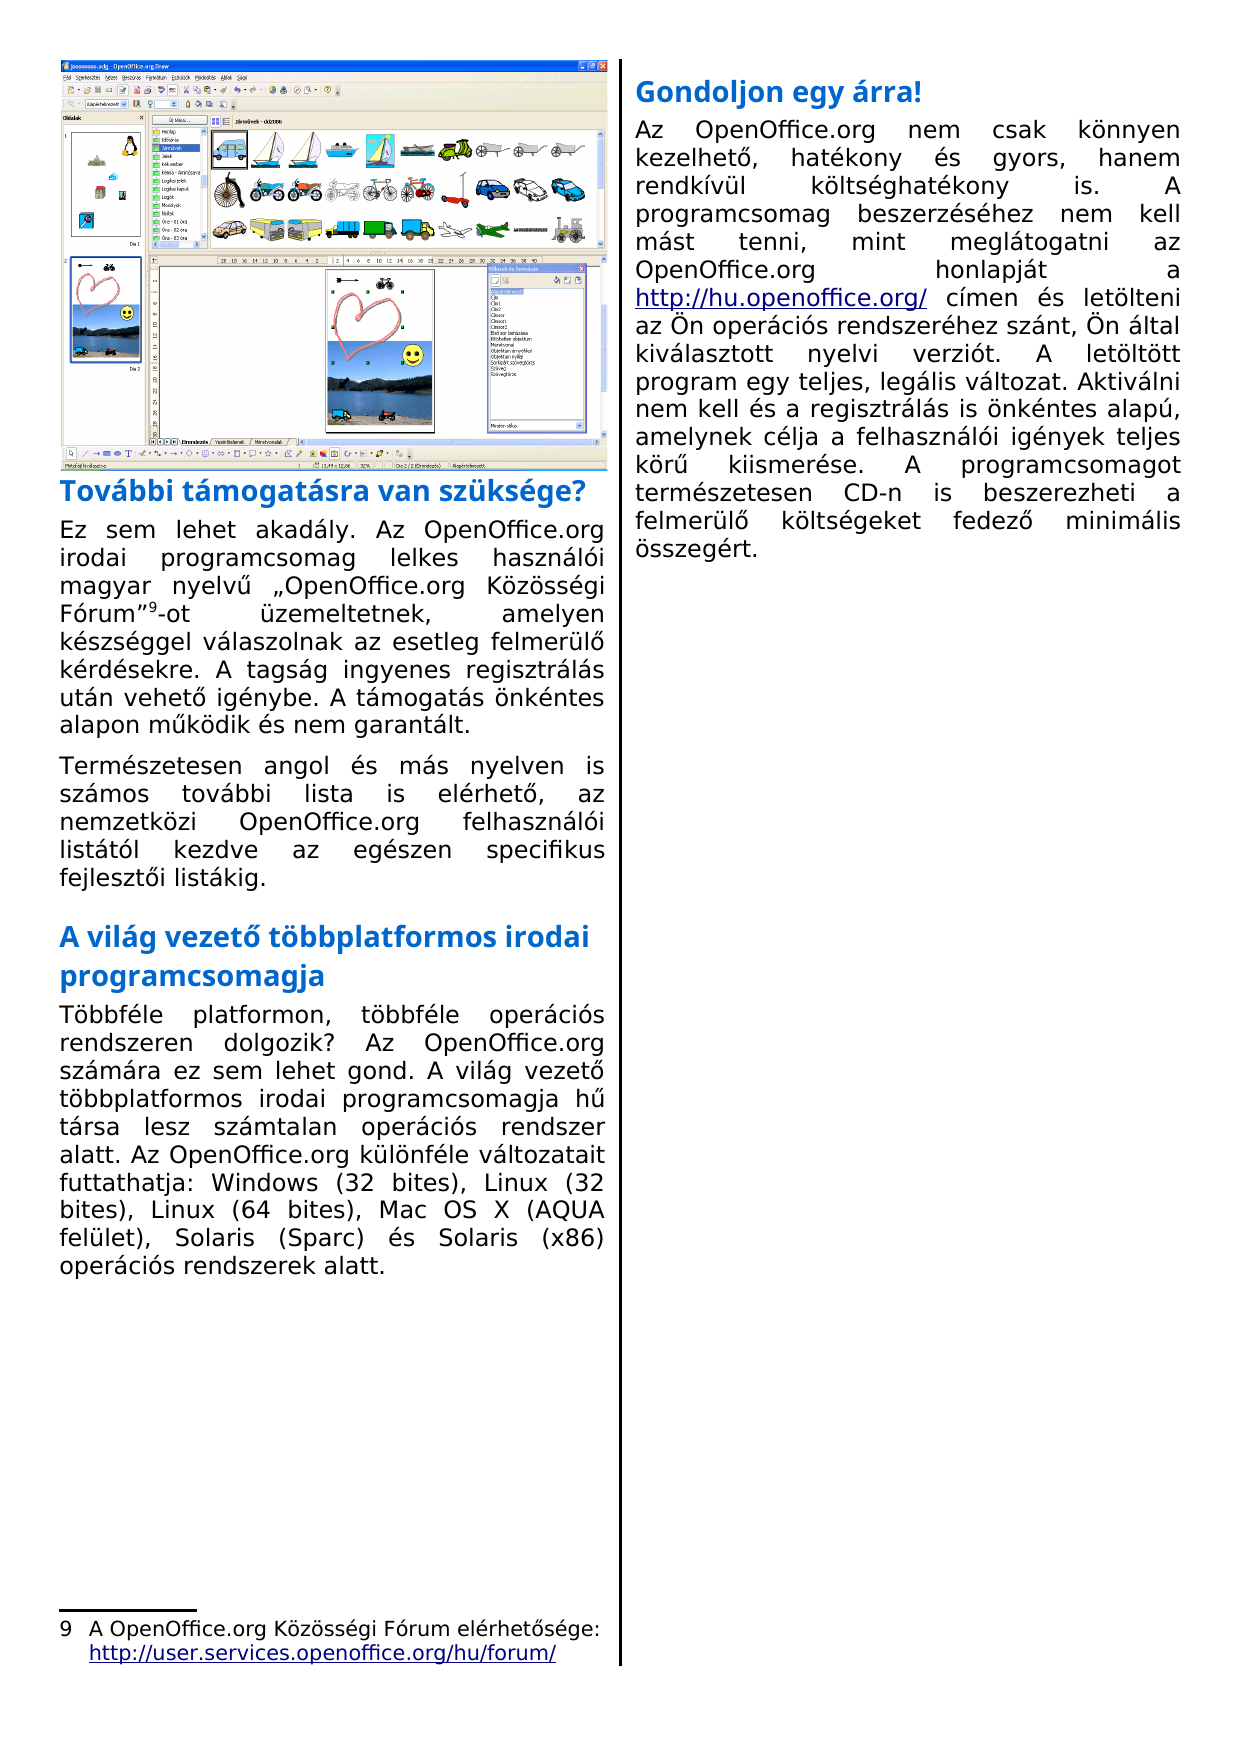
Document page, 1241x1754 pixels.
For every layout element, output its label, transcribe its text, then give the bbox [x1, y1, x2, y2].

picture [61, 60, 608, 471]
text Többféle platformon, többféle operációs rend­szeren dolgozik? Az OpenOffice.org számára ez sem lehet gond. A világ vezető többplatformos irodai program­csomagja hű társa lesz számta­lan operációs rendszer alatt. Az OpenOffice.org kü­lönféle változatait futtat­hatja: Windows (32 bites), Linux (32 bites), Linux (64 bites), Mac OS X (AQUA felület), Solaris (Sparc) és Solaris (x86) operációs rendszerek alatt. [59, 1001, 605, 1280]
subtitle További támogatásra van szüksége? [59, 59, 605, 510]
subtitle A világ vezető többplatformos irodai programcsomagja [59, 916, 605, 995]
text Ez sem lehet akadály. Az OpenOffice.org irodai programcsomag lelkes használói magyar nyel­vű „OpenOffice.org Közösségi Fórum”-ot üzemeltetnek, amelyen készséggel válaszolnak az esetleg felmerülő kérdésekre. A tagság ingyenes regisztrálás után vehető igénybe. A támogatás önkéntes alapon működik és nem garantált. [59, 516, 605, 739]
text Az OpenOffice.org nem csak könnyen kezelhe­tő, ha­tékony és gyors, hanem rendkívül költ­séghatékony is. A programcsomag beszerzésé­hez nem kell mást tenni, mint meglátogatni az OpenOffice.org honlapját a http://hu.openoffice.org/ címen és le­tölteni az Ön operációs rendszeréhez szánt, Ön által kiválasz­tott nyelvi verziót. A letöltött program egy tel­jes, le­gális változat. Aktiválni nem kell és a re­gisztrálás is önkéntes alapú, amelynek célja a felhasz­nálói igények teljes körű kiismerése. A program­csomagot természetesen CD-n is be­szerezheti a felmerülő költ­ségeket fedező mini­mális össze­gért. [635, 116, 1181, 563]
subtitle Gondoljon egy árra! [635, 71, 1181, 111]
text Természetesen angol és más nyelven is számos további lista is elérhető, az nemzetközi OpenOffice.org felhasználói listától kezdve az egészen specifi­kus fejlesztői listákig. [59, 752, 605, 892]
text A OpenOffice.org Közösségi Fórum elérhetősége: http://user.services.openoffice.org/hu/forum/ [59, 1617, 605, 1665]
